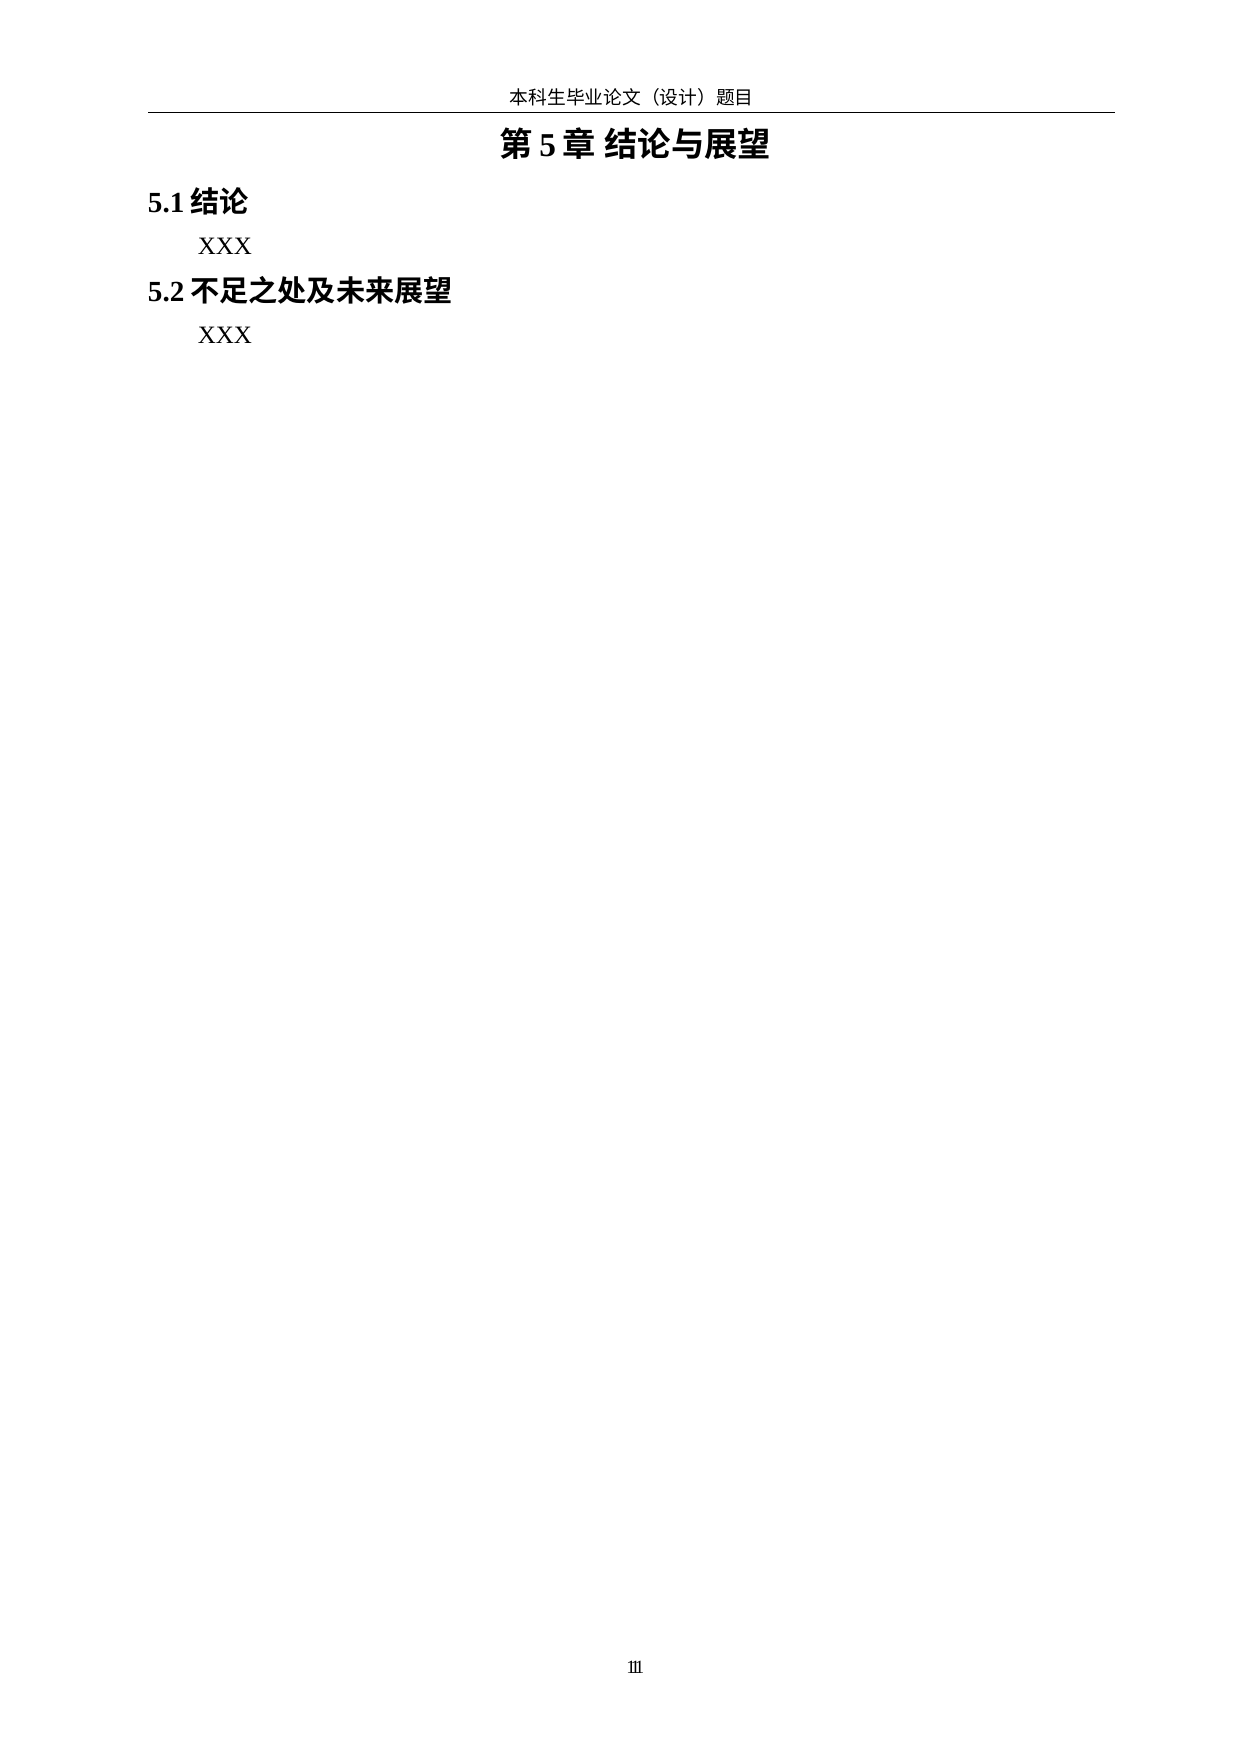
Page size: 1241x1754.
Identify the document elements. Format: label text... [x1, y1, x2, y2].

text 第5章 结论与展望 [148, 118, 1122, 166]
text XXX [148, 231, 1122, 260]
text 5.1结论 [148, 178, 1122, 221]
text XXX [148, 320, 1122, 349]
text 5.2不足之处及未来展望 [148, 267, 1122, 309]
